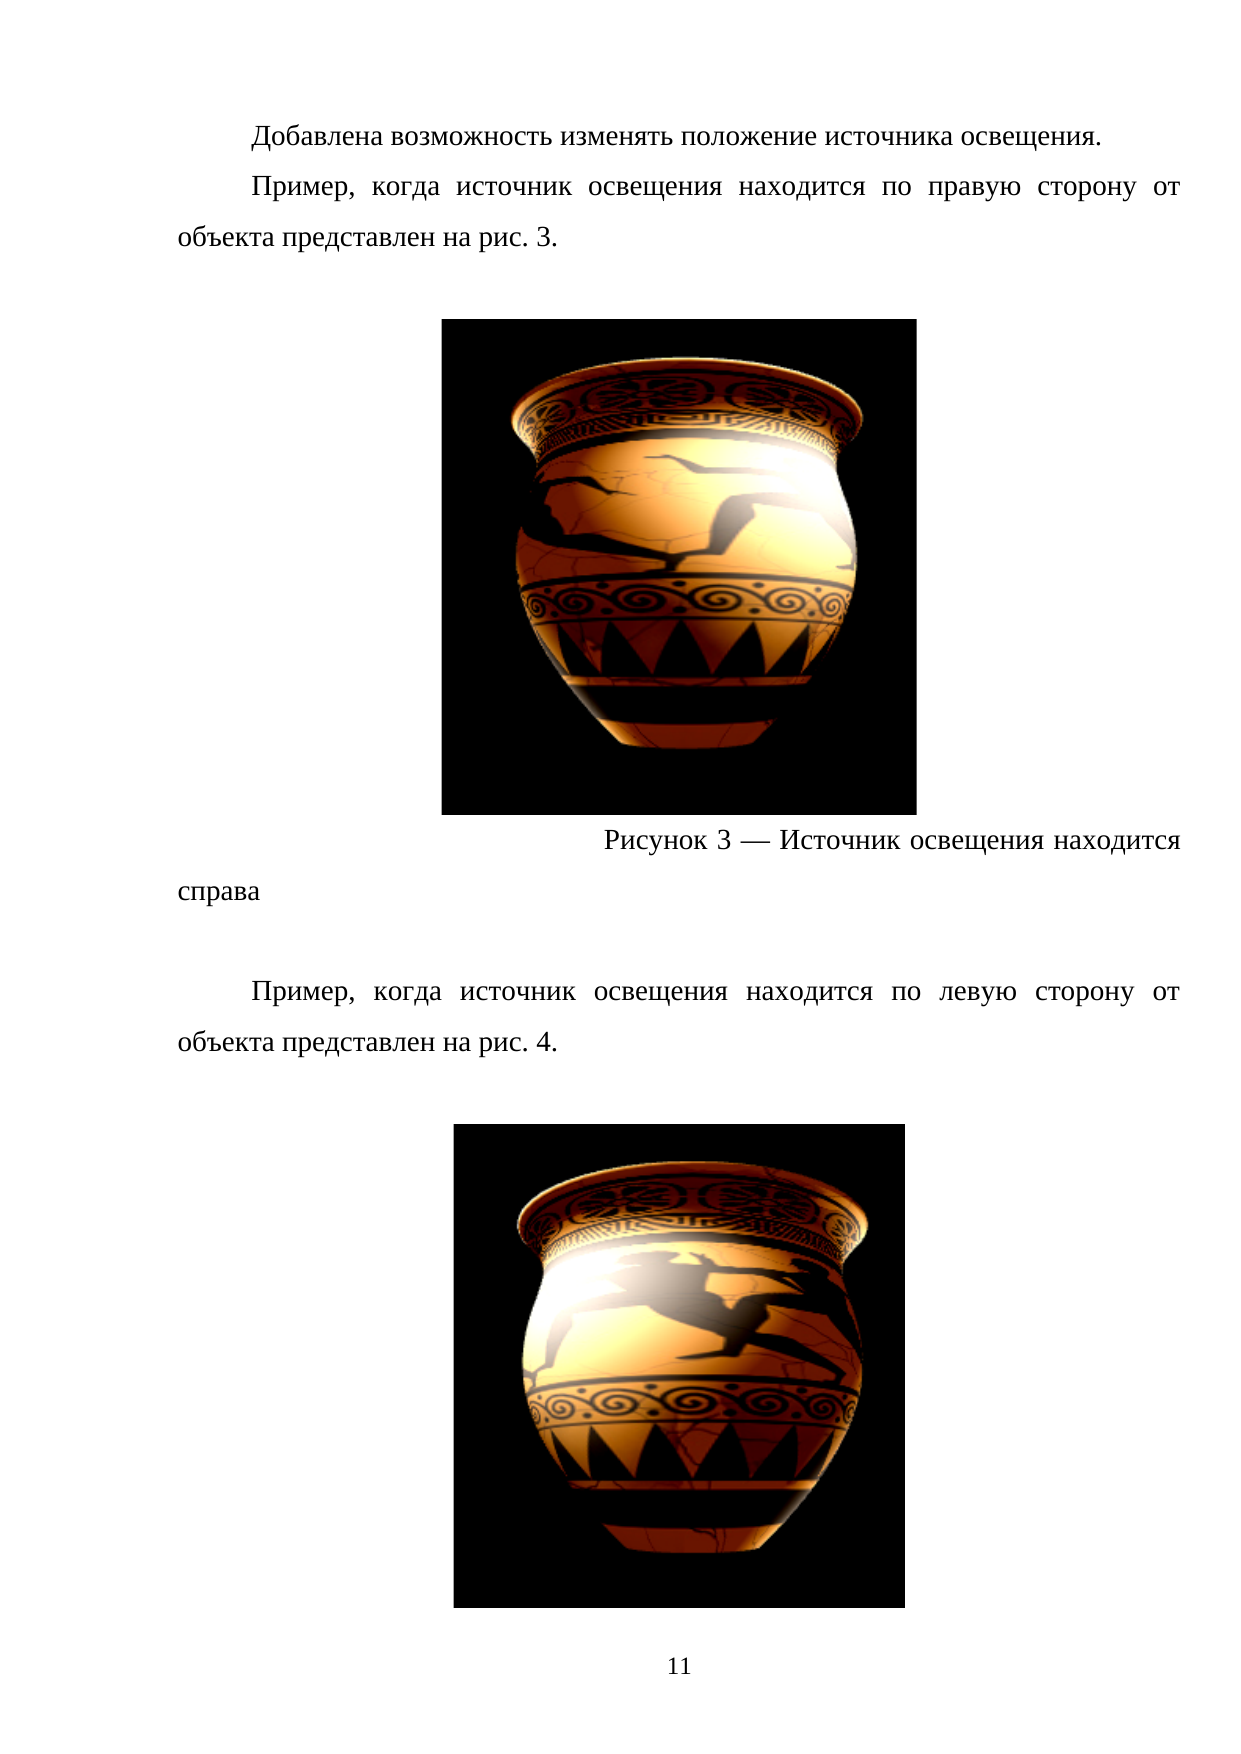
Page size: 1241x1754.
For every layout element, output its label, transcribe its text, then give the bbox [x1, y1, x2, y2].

text Пример, когда источник освещения находится по правую сторону от объекта представлен на рис. 3. [177, 168, 1181, 252]
picture [453, 1124, 905, 1608]
text Рисунок 3 — Источник освещения находится справа [177, 822, 1181, 906]
text Добавлена возможность изменять положение источника освещения. [177, 118, 1181, 152]
text Пример, когда источник освещения находится по левую сторону от объекта представлен на рис. 4. [177, 973, 1181, 1057]
picture [441, 319, 917, 815]
